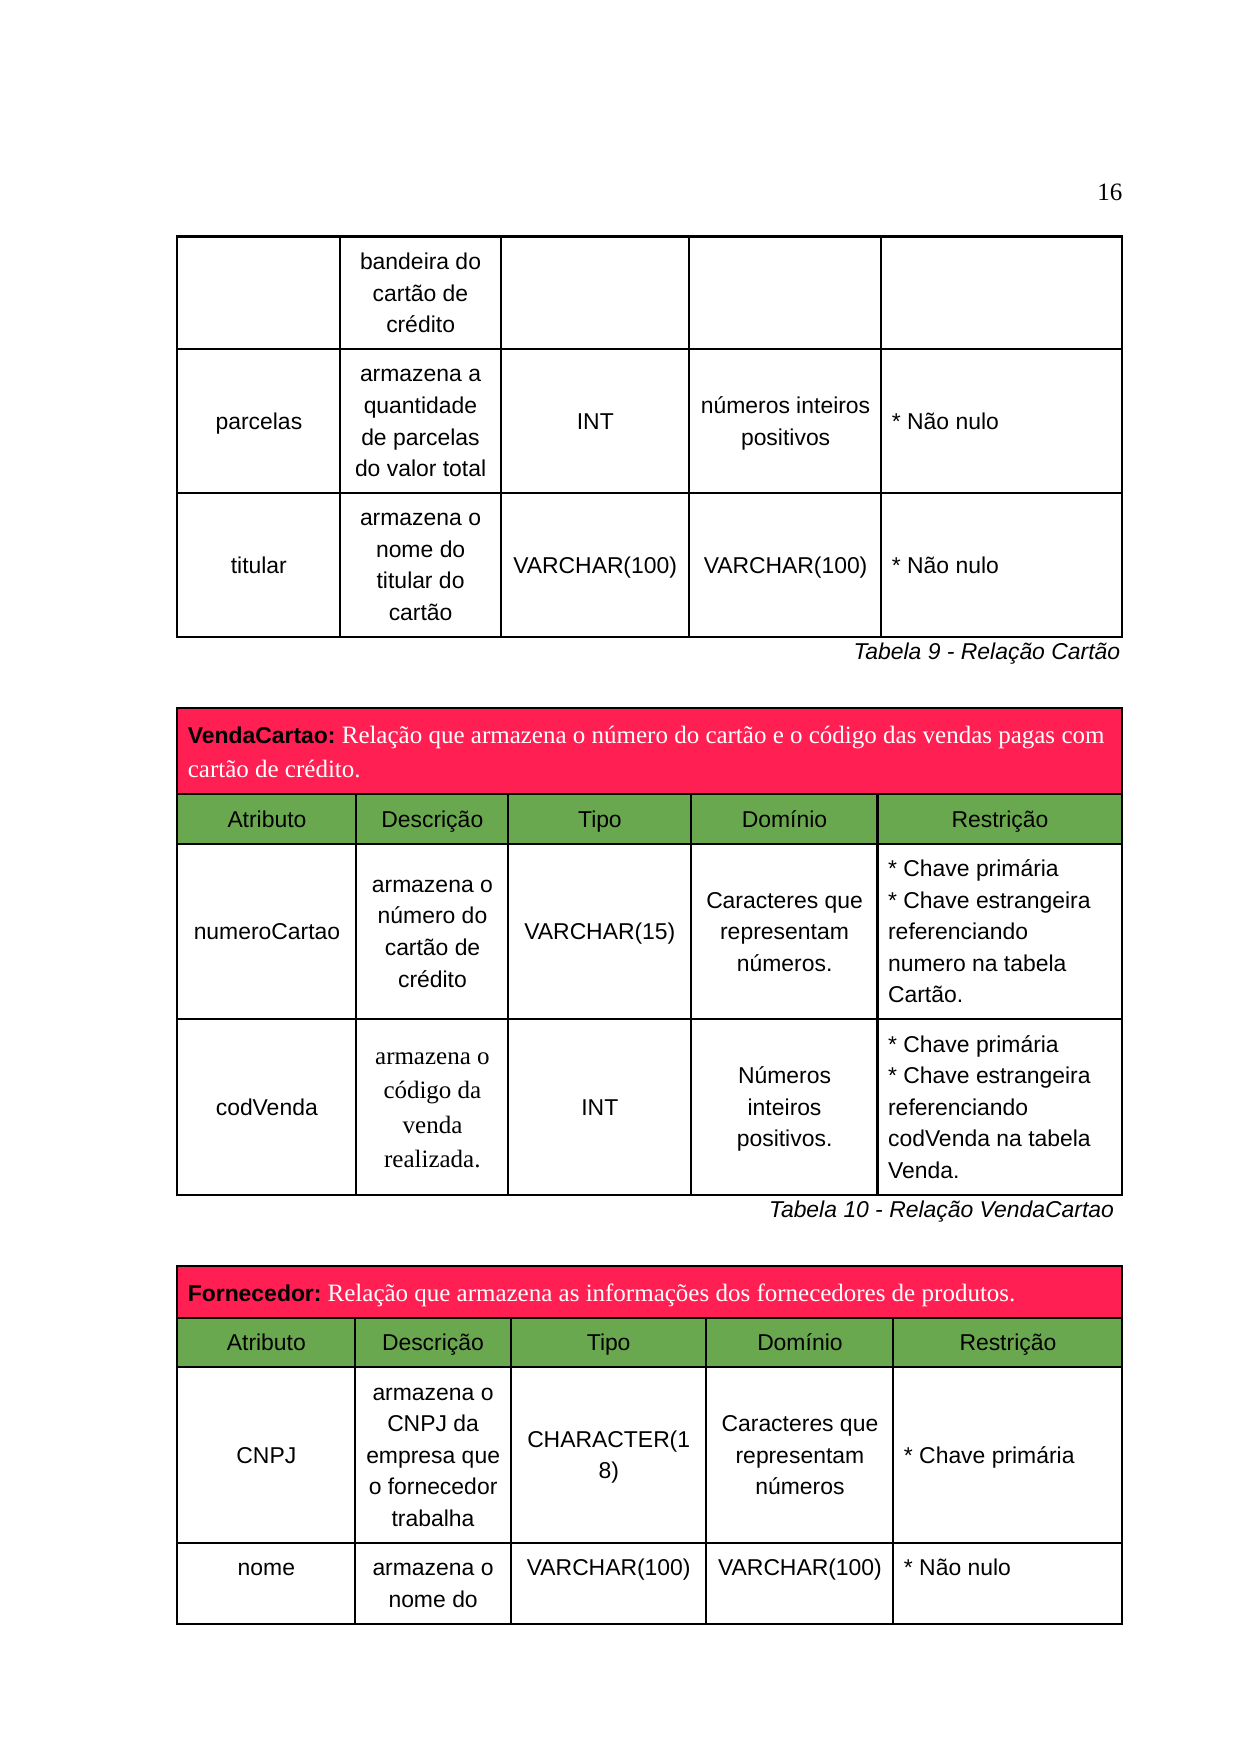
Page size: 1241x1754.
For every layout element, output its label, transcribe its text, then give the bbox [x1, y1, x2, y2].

table_cell [178, 238, 339, 348]
table_cell Descrição [356, 1319, 510, 1366]
table_cell bandeira do cartão de crédito [341, 238, 500, 348]
table_cell * Chave primária * Chave estrangeira referenciando codVenda na tabela Venda. [879, 1020, 1121, 1194]
table_cell VARCHAR(100) [707, 1544, 892, 1622]
table_cell INT [502, 350, 688, 492]
table_cell VARCHAR(100) [512, 1544, 705, 1622]
table_cell parcelas [178, 350, 339, 492]
table_cell * Chave primária * Chave estrangeira referenciando numero na tabela Cartão. [879, 845, 1121, 1018]
table_cell * Chave primária [894, 1368, 1121, 1542]
table_cell codVenda [178, 1020, 355, 1194]
table_cell CHARACTER(18) [512, 1368, 705, 1542]
table_cell armazena o nome do titular do cartão [341, 494, 500, 636]
table_cell [690, 238, 880, 348]
table_cell Restrição [879, 795, 1121, 843]
table_cell números inteiros positivos [690, 350, 880, 492]
table_cell armazena o código da venda realizada. [357, 1020, 507, 1194]
table_cell * Não nulo [894, 1544, 1121, 1622]
table_cell CNPJ [178, 1368, 354, 1542]
table_cell armazena a quantidade de parcelas do valor total [341, 350, 500, 492]
table_cell INT [509, 1020, 690, 1194]
table_cell Atributo [178, 1319, 354, 1366]
table_cell Caracteres que representam números. [692, 845, 876, 1018]
table_cell VARCHAR(100) [690, 494, 880, 636]
text Tabela 10 - Relação VendaCartao [177, 1196, 1122, 1222]
table_cell armazena o nome do [356, 1544, 510, 1622]
text Tabela 9 - Relação Cartão [177, 638, 1122, 664]
table_cell * Não nulo [882, 494, 1121, 636]
table_cell Tipo [509, 795, 690, 843]
table_header Fornecedor: Relação que armazena as informações dos fornecedores de produtos. [178, 1267, 1121, 1317]
table_cell [882, 238, 1121, 348]
table_cell Tipo [512, 1319, 705, 1366]
table_cell Restrição [894, 1319, 1121, 1366]
table_cell * Não nulo [882, 350, 1121, 492]
table_cell Atributo [178, 795, 355, 843]
table_cell Caracteres que representam números [707, 1368, 892, 1542]
table_cell [502, 238, 688, 348]
table_cell Domínio [692, 795, 876, 843]
table_cell titular [178, 494, 339, 636]
table_cell Descrição [357, 795, 507, 843]
table_cell Domínio [707, 1319, 892, 1366]
table_cell Números inteiros positivos. [692, 1020, 876, 1194]
table_header VendaCartao: Relação que armazena o número do cartão e o código das vendas pagas com cartão de crédito. [178, 709, 1121, 793]
table_cell VARCHAR(15) [509, 845, 690, 1018]
table_cell VARCHAR(100) [502, 494, 688, 636]
table_cell nome [178, 1544, 354, 1622]
table_cell armazena o CNPJ da empresa que o fornecedor trabalha [356, 1368, 510, 1542]
table_cell numeroCartao [178, 845, 355, 1018]
table_cell armazena o número do cartão de crédito [357, 845, 507, 1018]
